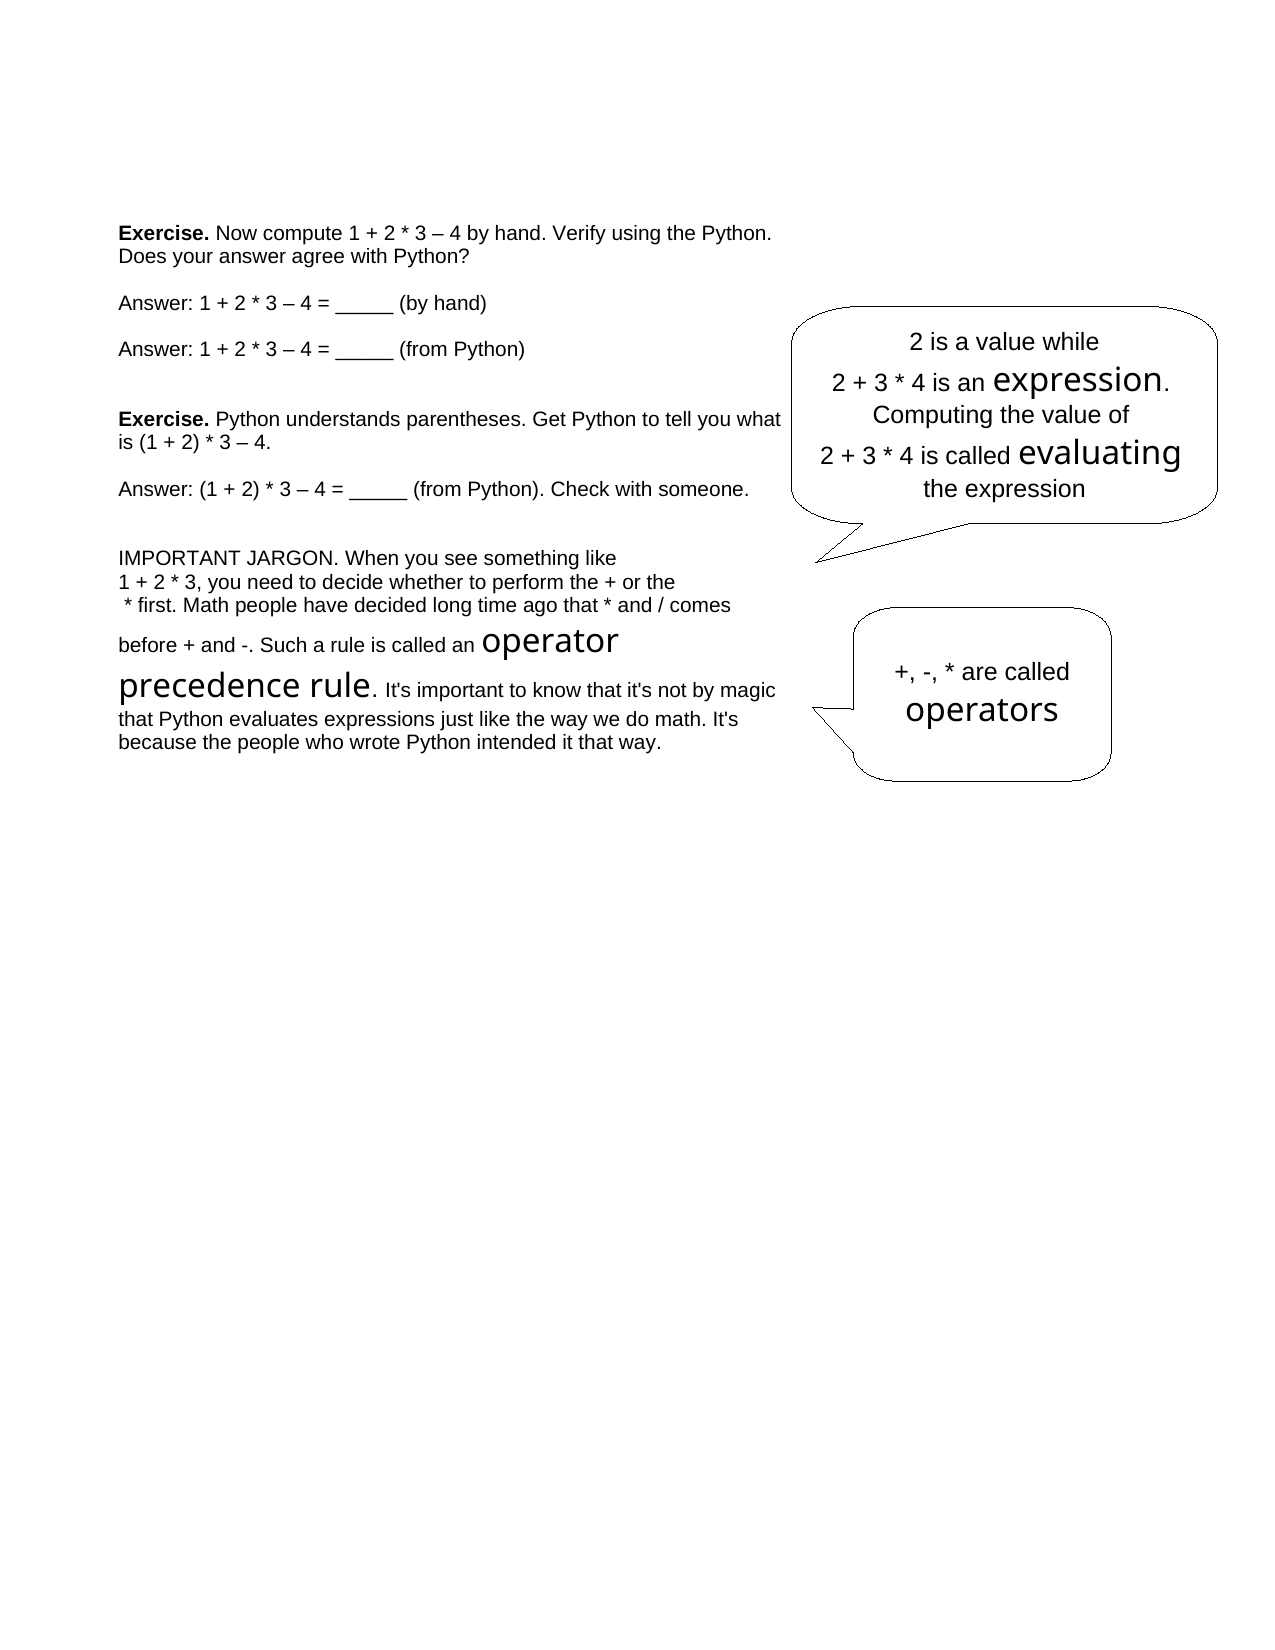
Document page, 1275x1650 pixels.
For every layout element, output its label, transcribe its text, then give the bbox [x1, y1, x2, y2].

text 1 + 2 * 3, you need to decide whether to perform the + or the [118, 570, 793, 593]
text Answer: (1 + 2) * 3 – 4 = _____ (from Python). Check with someone. [118, 477, 793, 501]
text Answer: 1 + 2 * 3 – 4 = _____ (by hand) [118, 291, 793, 315]
text Exercise. Now compute 1 + 2 * 3 – 4 by hand. Verify using the Python. Does your answer agree with Python? [118, 222, 793, 268]
text IMPORTANT JARGON. When you see something like [118, 547, 793, 570]
text Answer: 1 + 2 * 3 – 4 = _____ (from Python) [118, 338, 793, 361]
text * first. Math people have decided long time ago that * and / comes before + and -. Such a rule is called an operator precedence rule. It's important to know that it's not by magic that Python evaluates expressions just like the way we do math. It's because the people who wrote Python intended it that way. [118, 593, 793, 754]
text Exercise. Python understands parentheses. Get Python to tell you what is (1 + 2) * 3 – 4. [118, 408, 791, 454]
